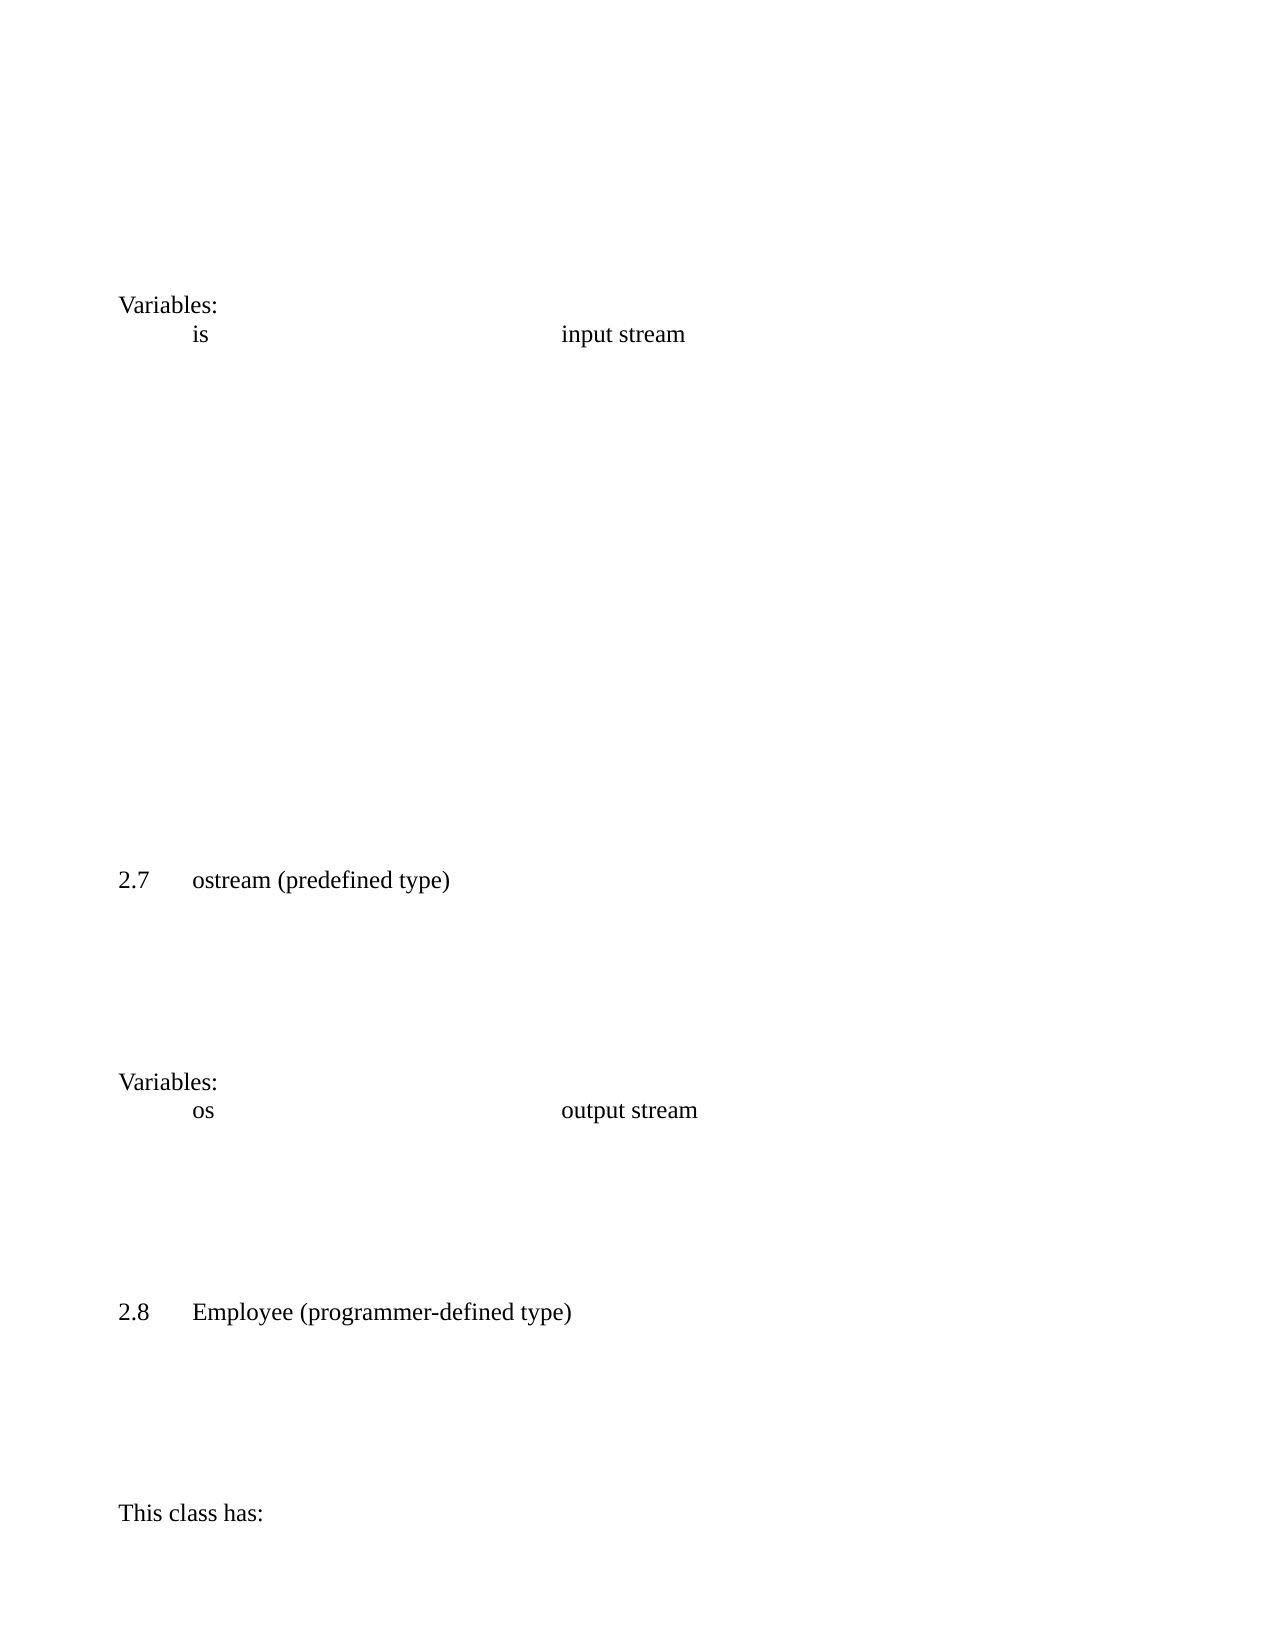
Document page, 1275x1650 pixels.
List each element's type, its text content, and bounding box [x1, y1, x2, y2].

text Variables: [118, 291, 1157, 319]
text Variables: [118, 1067, 1157, 1096]
text This class has: [118, 1498, 1157, 1527]
text 2.7 ostream (predefined type) [118, 866, 1157, 894]
text is input stream [118, 319, 1157, 348]
text 2.8 Employee (programmer-defined type) [118, 1297, 1157, 1326]
text os output stream [118, 1096, 1157, 1124]
